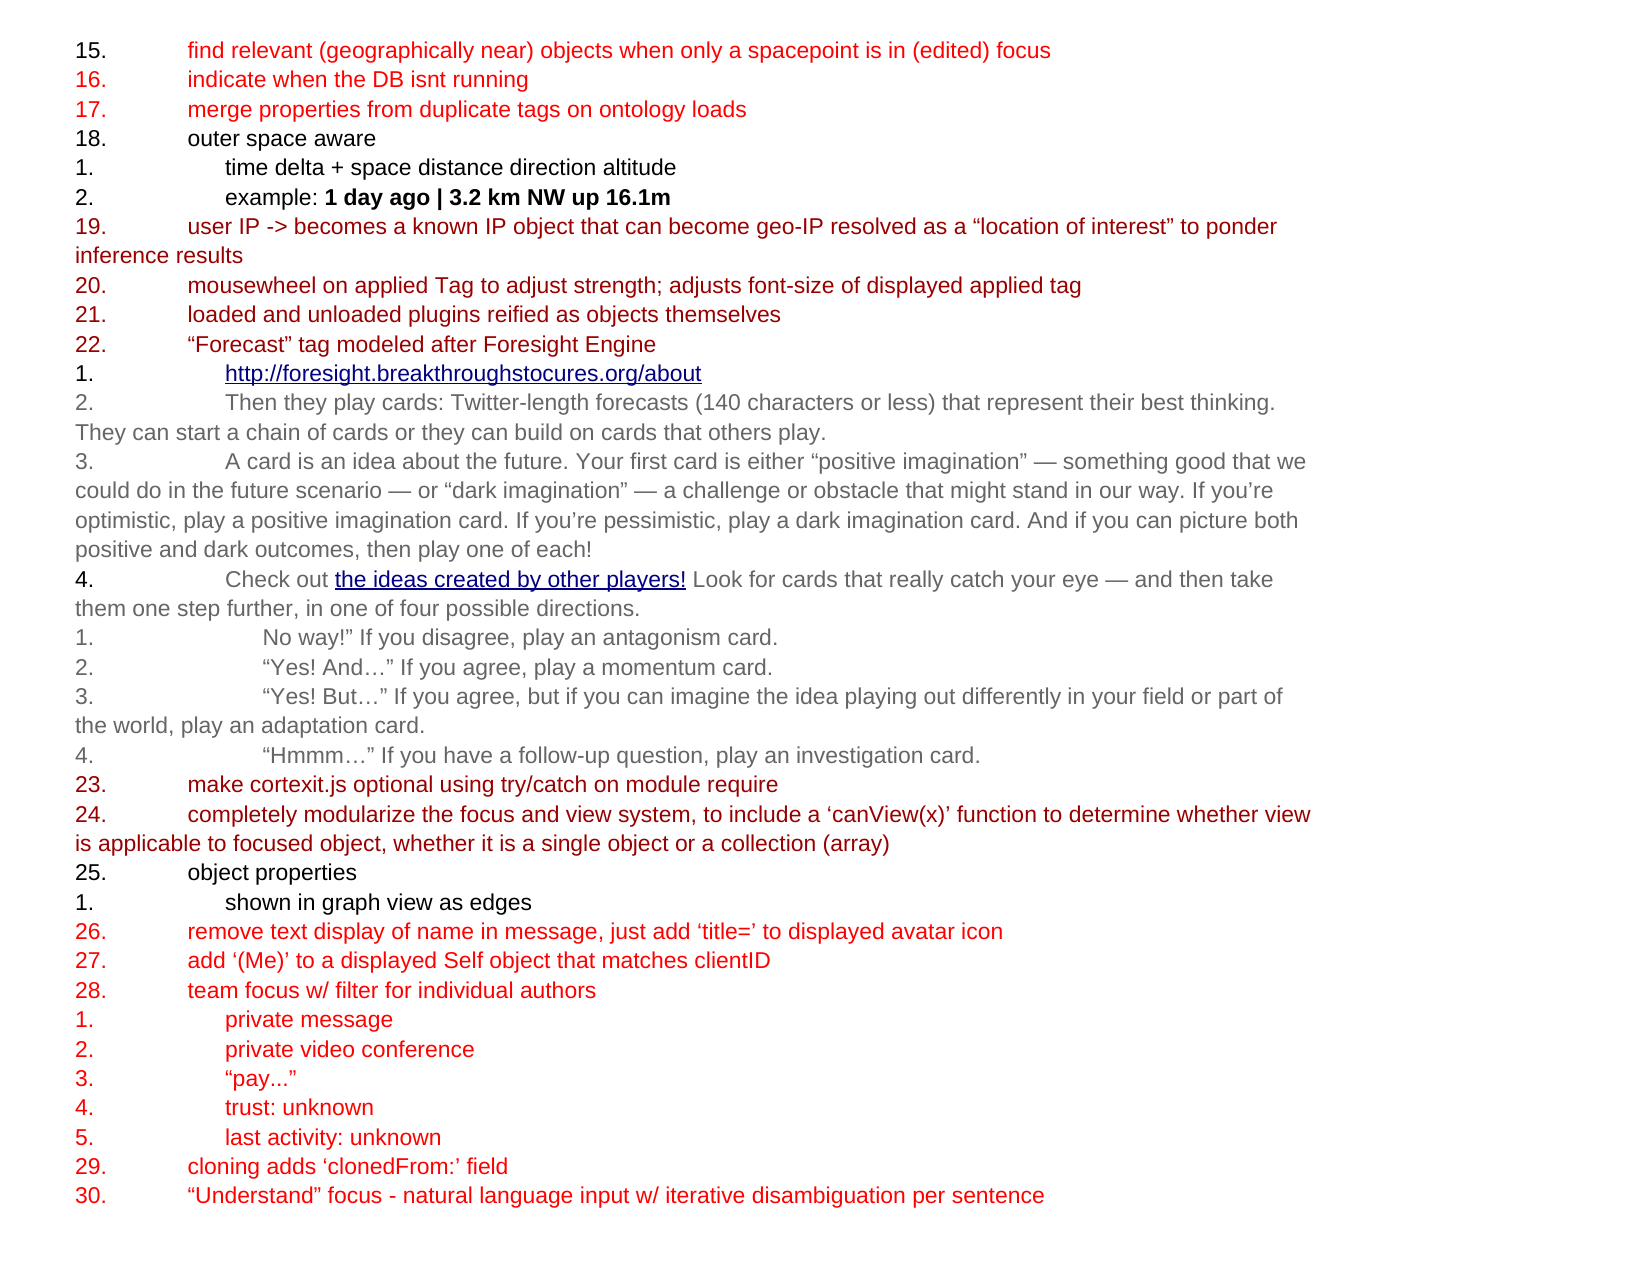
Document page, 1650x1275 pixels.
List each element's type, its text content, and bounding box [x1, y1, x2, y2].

list time delta + space distance direction altitude [75, 155, 1312, 181]
list add ‘(Me)’ to a displayed Self object that matches clientID [75, 948, 1312, 974]
list user IP -> becomes a known IP object that can become geo-IP resolved as a “location of interest” to ponder inference results [75, 214, 1312, 269]
list team focus w/ filter for individual authors [75, 977, 1312, 1003]
list private video conference [75, 1036, 1312, 1062]
list “Hmmm…” If you have a follow-up question, play an investigation card. [75, 742, 1312, 768]
list “pay...” [75, 1066, 1312, 1091]
list http://foresight.breakthroughstocures.org/about [75, 361, 1312, 386]
list indicate when the DB isnt running [75, 67, 1312, 92]
list Then they play cards: Twitter-length forecasts (140 characters or less) that represent their best thinking. They can start a chain of cards or they can build on cards that others play. [75, 390, 1312, 445]
list No way!” If you disagree, play an antagonism card. [75, 625, 1312, 651]
list merge properties from duplicate tags on ontology loads [75, 96, 1312, 122]
list cloning adds ‘clonedFrom:’ field [75, 1154, 1312, 1179]
list loaded and unloaded plugins reified as objects themselves [75, 302, 1312, 327]
list Check out the ideas created by other players! Look for cards that really catch your eye — and then take them one step further, in one of four possible directions. [75, 566, 1312, 621]
list mousewheel on applied Tag to adjust strength; adjusts font-size of displayed applied tag [75, 272, 1312, 298]
list “Understand” focus - natural language input w/ iterative disambiguation per sentence [75, 1183, 1312, 1209]
list “Yes! But…” If you agree, but if you can imagine the idea playing out differently in your field or part of the world, play an adaptation card. [75, 684, 1312, 739]
list trust: unknown [75, 1095, 1312, 1121]
list last activity: unknown [75, 1124, 1312, 1150]
list object properties [75, 860, 1312, 886]
list completely modularize the focus and view system, to include a ‘canView(x)’ function to determine whether view is applicable to focused object, whether it is a single object or a collection (array) [75, 801, 1312, 856]
list “Forecast” tag modeled after Foresight Engine [75, 331, 1312, 357]
list example: 1 day ago | 3.2 km NW up 16.1m [75, 184, 1312, 210]
list A card is an idea about the future. Your first card is either “positive imagination” — something good that we could do in the future scenario — or “dark imagination” — a challenge or obstacle that might stand in our way. If you’re optimistic, play a positive imagination card. If you’re pessimistic, play a dark imagination card. And if you can picture both positive and dark outcomes, then play one of each! [75, 449, 1312, 562]
list private message [75, 1007, 1312, 1032]
list find relevant (geographically near) objects when only a spacepoint is in (edited) focus [75, 37, 1312, 63]
list “Yes! And…” If you agree, play a momentum card. [75, 654, 1312, 680]
list make cortexit.js optional using try/catch on module require [75, 772, 1312, 797]
list shown in graph view as edges [75, 889, 1312, 915]
list remove text display of name in message, just add ‘title=’ to displayed avatar icon [75, 919, 1312, 944]
list outer space aware [75, 126, 1312, 151]
